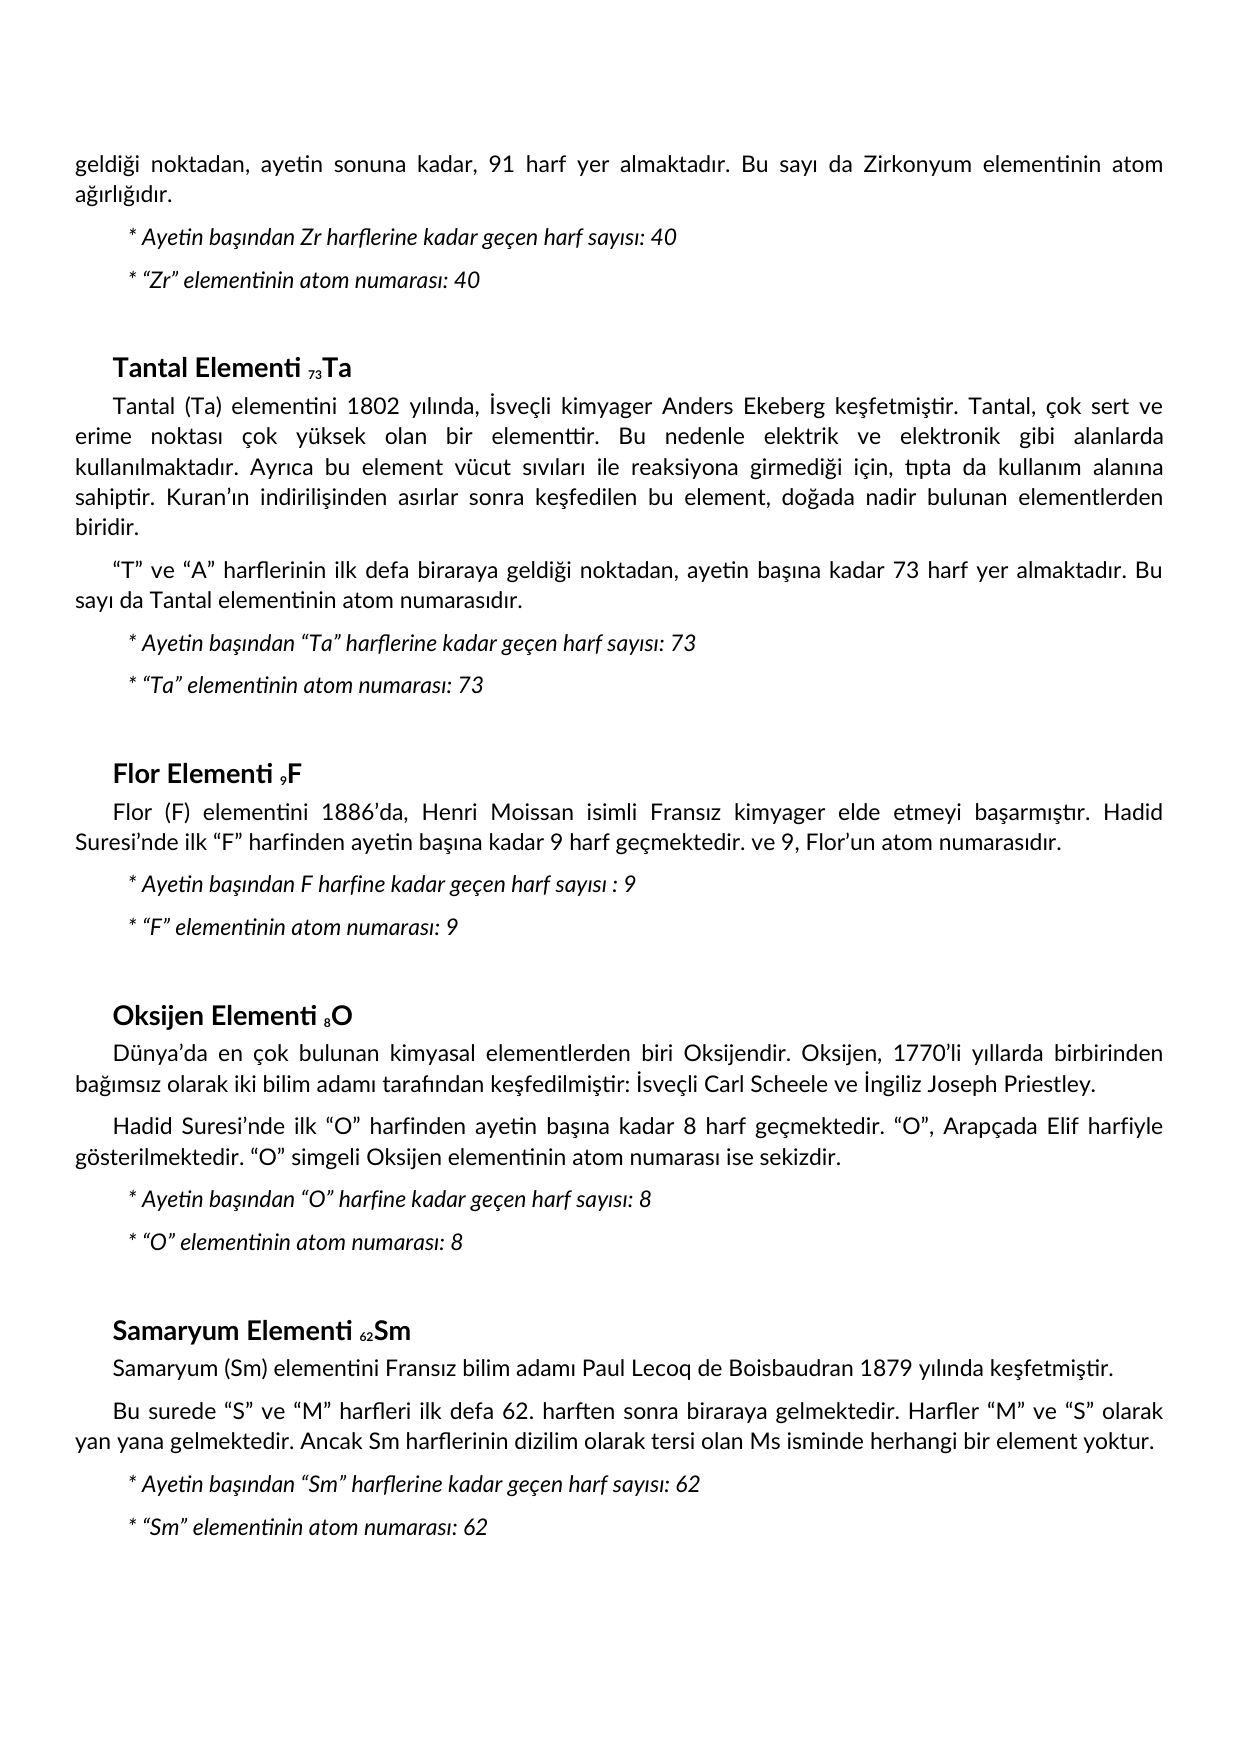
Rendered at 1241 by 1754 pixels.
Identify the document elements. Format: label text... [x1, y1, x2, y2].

text * “Zr” elementinin atom numarası: 40 [127, 266, 1143, 293]
text Tantal (Ta) elementini 1802 yılında, İsveçli kimyager Anders Ekeberg keşfetmiştir. Tantal, çok sert ve erime noktası çok yüksek olan bir elementtir. Bu nedenle elektrik ve elektronik gibi alanlarda kullanılmaktadır. Ayrıca bu element vücut sıvıları ile reaksiyona girmediği için, tıpta da kullanım alanına sahiptir. Kuran’ın indirilişinden asırlar sonra keşfedilen bu element, doğada nadir bulunan elementlerden biridir. [75, 392, 1165, 540]
subtitle Flor Elementi 9F [112, 756, 1165, 789]
text * Ayetin başından “O” harfine kadar geçen harf sayısı: 8 [127, 1185, 1143, 1212]
subtitle Samaryum Elementi 62Sm [112, 1313, 1165, 1346]
text * “Ta” elementinin atom numarası: 73 [127, 671, 1143, 698]
text * “Sm” elementinin atom numarası: 62 [127, 1512, 1143, 1540]
text Hadid Suresi’nde ilk “O” harfinden ayetin başına kadar 8 harf geçmektedir. “O”, Arapçada Elif harfiyle gösterilmektedir. “O” simgeli Oksijen elementinin atom numarası ise sekizdir. [75, 1112, 1165, 1170]
text * “F” elementinin atom numarası: 9 [127, 913, 1143, 940]
text geldiği noktadan, ayetin sonuna kadar, 91 harf yer almaktadır. Bu sayı da Zirkonyum elementinin atom ağırlığıdır. [75, 150, 1165, 208]
text * “O” elementinin atom numarası: 8 [127, 1228, 1143, 1255]
text Bu surede “S” ve “M” harfleri ilk defa 62. harften sonra biraraya gelmektedir. Harfler “M” ve “S” olarak yan yana gelmektedir. Ancak Sm harflerinin dizilim olarak tersi olan Ms isminde herhangi bir element yoktur. [75, 1397, 1165, 1454]
text * Ayetin başından “Ta” harflerine kadar geçen harf sayısı: 73 [127, 628, 1143, 656]
text Dünya’da en çok bulunan kimyasal elementlerden biri Oksijendir. Oksijen, 1770’li yıllarda birbirinden bağımsız olarak iki bilim adamı tarafından keşfedilmiştir: İsveçli Carl Scheele ve İngiliz Joseph Priestley. [75, 1039, 1165, 1097]
text * Ayetin başından “Sm” harflerine kadar geçen harf sayısı: 62 [127, 1469, 1143, 1497]
text * Ayetin başından Zr harflerine kadar geçen harf sayısı: 40 [127, 223, 1143, 250]
text Flor (F) elementini 1886’da, Henri Moissan isimli Fransız kimyager elde etmeyi başarmıştır. Hadid Suresi’nde ilk “F” harfinden ayetin başına kadar 9 harf geçmektedir. ve 9, Flor’un atom numarasıdır. [75, 797, 1165, 855]
text “T” ve “A” harflerinin ilk defa biraraya geldiği noktadan, ayetin başına kadar 73 harf yer almaktadır. Bu sayı da Tantal elementinin atom numarasıdır. [75, 555, 1165, 613]
text * Ayetin başından F harfine kadar geçen harf sayısı : 9 [127, 870, 1143, 898]
subtitle Oksijen Elementi 8O [112, 998, 1165, 1031]
text Samaryum (Sm) elementini Fransız bilim adamı Paul Lecoq de Boisbaudran 1879 yılında keşfetmiştir. [75, 1354, 1165, 1381]
subtitle Tantal Elementi 73Ta [112, 351, 1165, 383]
